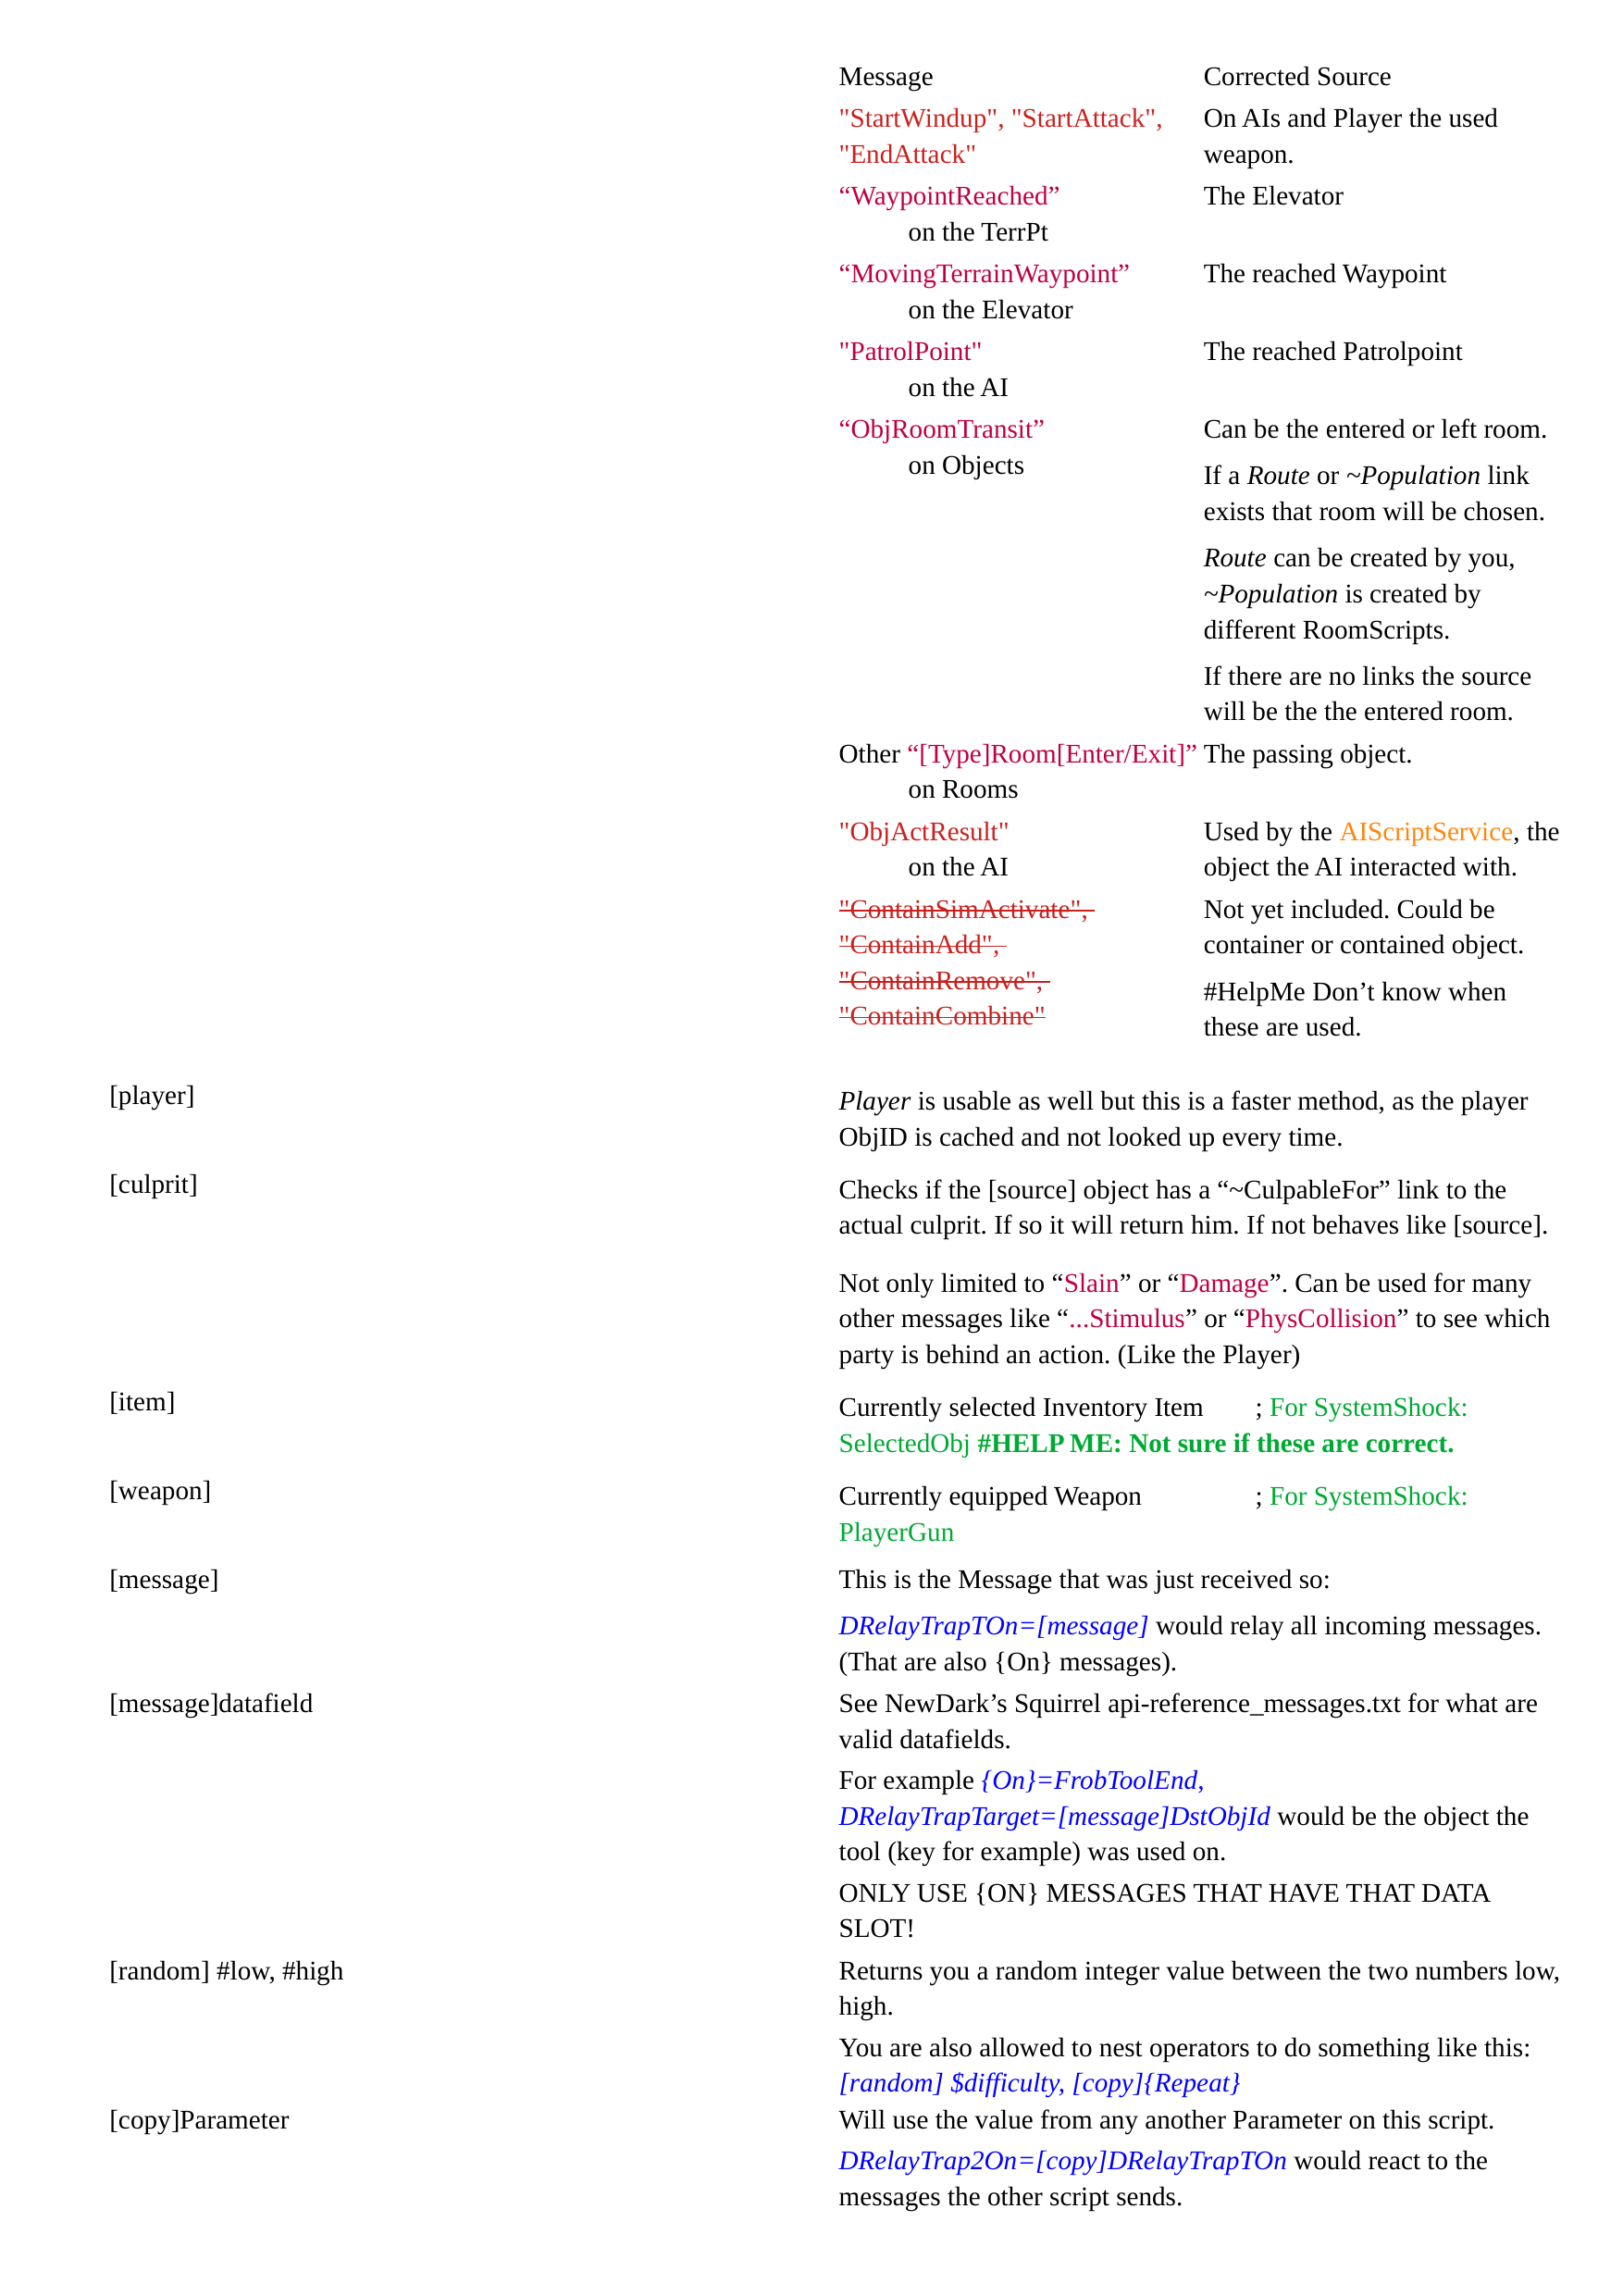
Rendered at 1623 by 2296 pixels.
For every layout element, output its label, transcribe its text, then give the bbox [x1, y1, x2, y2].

table_cell Used by the AIScriptService, the object the AI interacted with. [1204, 810, 1568, 887]
table_header Corrected Source [1204, 55, 1568, 96]
table_cell "ObjActResult" on the AI [838, 810, 1204, 887]
table_cell Currently equipped Weapon ; For SystemShock: PlayerGun [838, 1469, 1568, 1558]
table_cell [message]datafield [109, 1682, 838, 1949]
table_cell Player is usable as well but this is a faster method, as the player ObjID is cached and not looked up every time. [838, 1074, 1568, 1162]
table_cell The reached Patrolpoint [1204, 329, 1568, 407]
table_cell [838, 1048, 1568, 1074]
table_cell Can be the entered or left room. If a Route or ~Population link exists that room will be chosen. Route can be created by you, ~Population is created by different RoomScripts. If there are no links the source will be the the entered room. [1204, 407, 1568, 732]
table_cell [109, 55, 838, 1074]
table_cell On AIs and Player the used weapon. [1204, 97, 1568, 174]
table_cell "StartWindup", "StartAttack", "EndAttack" [838, 97, 1204, 174]
table_cell See NewDark’s Squirrel api-reference_messages.txt for what are valid datafields. For example {On}=FrobToolEnd, DRelayTrapTarget=[message]DstObjId would be the object the tool (key for example) was used on. ONLY USE {ON} MESSAGES THAT HAVE THAT DATA SLOT! [838, 1682, 1568, 1949]
table_cell [copy]Parameter [109, 2098, 838, 2211]
table_cell This is the Message that was just received so: DRelayTrapTOn=[message] would relay all incoming messages. (That are also {On} messages). [838, 1558, 1568, 1682]
table_cell Currently selected Inventory Item ; For SystemShock: SelectedObj #HELP ME: Not sure if these are correct. [838, 1380, 1568, 1469]
table_cell [item] [109, 1380, 838, 1469]
table_cell “ObjRoomTransit” on Objects [838, 407, 1204, 732]
table_cell [weapon] [109, 1469, 838, 1558]
table_cell [culprit] [109, 1162, 838, 1380]
table_cell The reached Waypoint [1204, 253, 1568, 329]
table_cell [random] #low, #high [109, 1949, 838, 2098]
table_cell The Elevator [1204, 175, 1568, 252]
table_cell [player] [109, 1074, 838, 1162]
table_cell Checks if the [source] object has a “~CulpableFor” link to the actual culprit. If so it will return him. If not behaves like [source]. Not only limited to “Slain” or “Damage”. Can be used for many other messages like “...Stimulus” or “PhysCollision” to see which party is behind an action. (Like the Player) [838, 1162, 1568, 1380]
table_cell "ContainSimActivate", "ContainAdd", "ContainRemove", "ContainCombine" [838, 887, 1204, 1048]
table_cell Not yet included. Could be container or contained object. #HelpMe Don’t know when these are used. [1204, 887, 1568, 1048]
table_cell "PatrolPoint" on the AI [838, 329, 1204, 407]
table_cell Other “[Type]Room[Enter/Exit]” on Rooms [838, 732, 1204, 810]
table_cell Will use the value from any another Parameter on this script. DRelayTrap2On=[copy]DRelayTrapTOn would react to the messages the other script sends. [838, 2098, 1568, 2211]
table_cell The passing object. [1204, 732, 1568, 810]
table_header Message [838, 55, 1204, 96]
table_cell “MovingTerrainWaypoint” on the Elevator [838, 253, 1204, 329]
table_cell Returns you a random integer value between the two numbers low, high. You are also allowed to nest operators to do something like this: [random] $difficulty, [copy]{Repeat} [838, 1949, 1568, 2098]
table_cell “WaypointReached” on the TerrPt [838, 175, 1204, 252]
table_cell [message] [109, 1558, 838, 1682]
